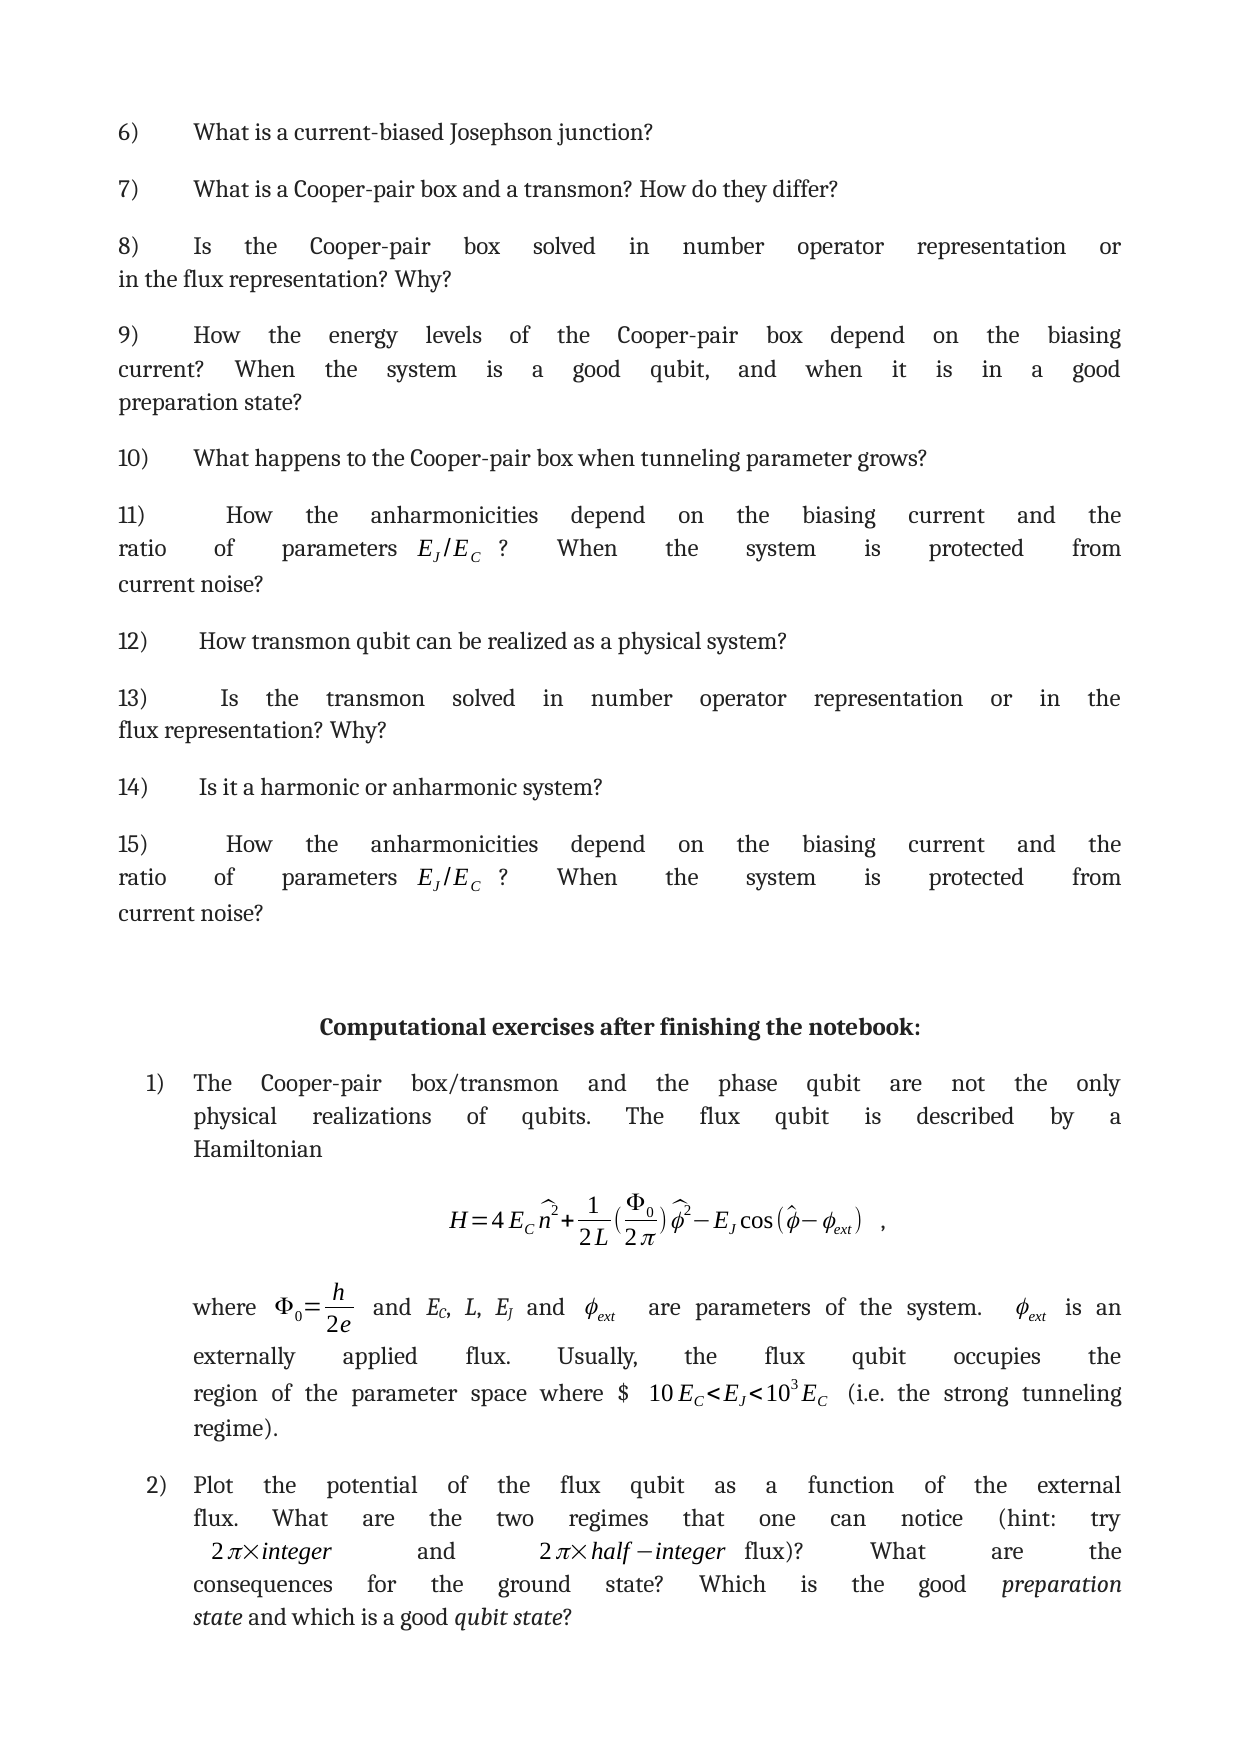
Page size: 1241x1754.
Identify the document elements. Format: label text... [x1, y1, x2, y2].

list Is the Cooper-pair box solved in number operator representation or in the flux representation? Why? [118, 232, 1122, 293]
list How the energy levels of the Cooper-pair box depend on the biasing current? When the system is a good qubit, and when it is in a good preparation state? [118, 321, 1122, 416]
list Is it a harmonic or anharmonic system? [118, 773, 1122, 802]
list What happens to the Cooper-pair box when tunneling parameter grows? [118, 444, 1122, 473]
list Plot the potential of the flux qubit as a function of the external flux. What are the two regimes that one can notice (hint: try and flux)? What are the consequences for the ground state? Which is the good preparation state and which is a good qubit state? [146, 1471, 1122, 1632]
list Is the transmon solved in number operator representation or in the flux representation? Why? [118, 683, 1122, 745]
list How the anharmonicities depend on the biasing current and the ratio of parameters? When the system is protected from current noise? [118, 501, 1122, 599]
list The Cooper-pair box/transmon and the phase qubit are not the only physical realizations of qubits. The flux qubit is described by a Hamiltonian [146, 1069, 1122, 1164]
list , [146, 1192, 1122, 1251]
list What is a current-biased Josephson junction? [118, 118, 1122, 147]
list How the anharmonicities depend on the biasing current and the ratio of parameters? When the system is protected from current noise? [118, 830, 1122, 928]
list How transmon qubit can be realized as a physical system? [118, 627, 1122, 655]
list Computational exercises after finishing the notebook: [118, 1012, 1122, 1041]
list whereand EC, L, EJ and are parameters of the system. is an externally applied flux. Usually, the flux qubit occupies the region of the parameter space where $(i.e. the strong tunneling regime). [146, 1279, 1122, 1443]
list What is a Cooper-pair box and a transmon? How do they differ? [118, 175, 1122, 204]
